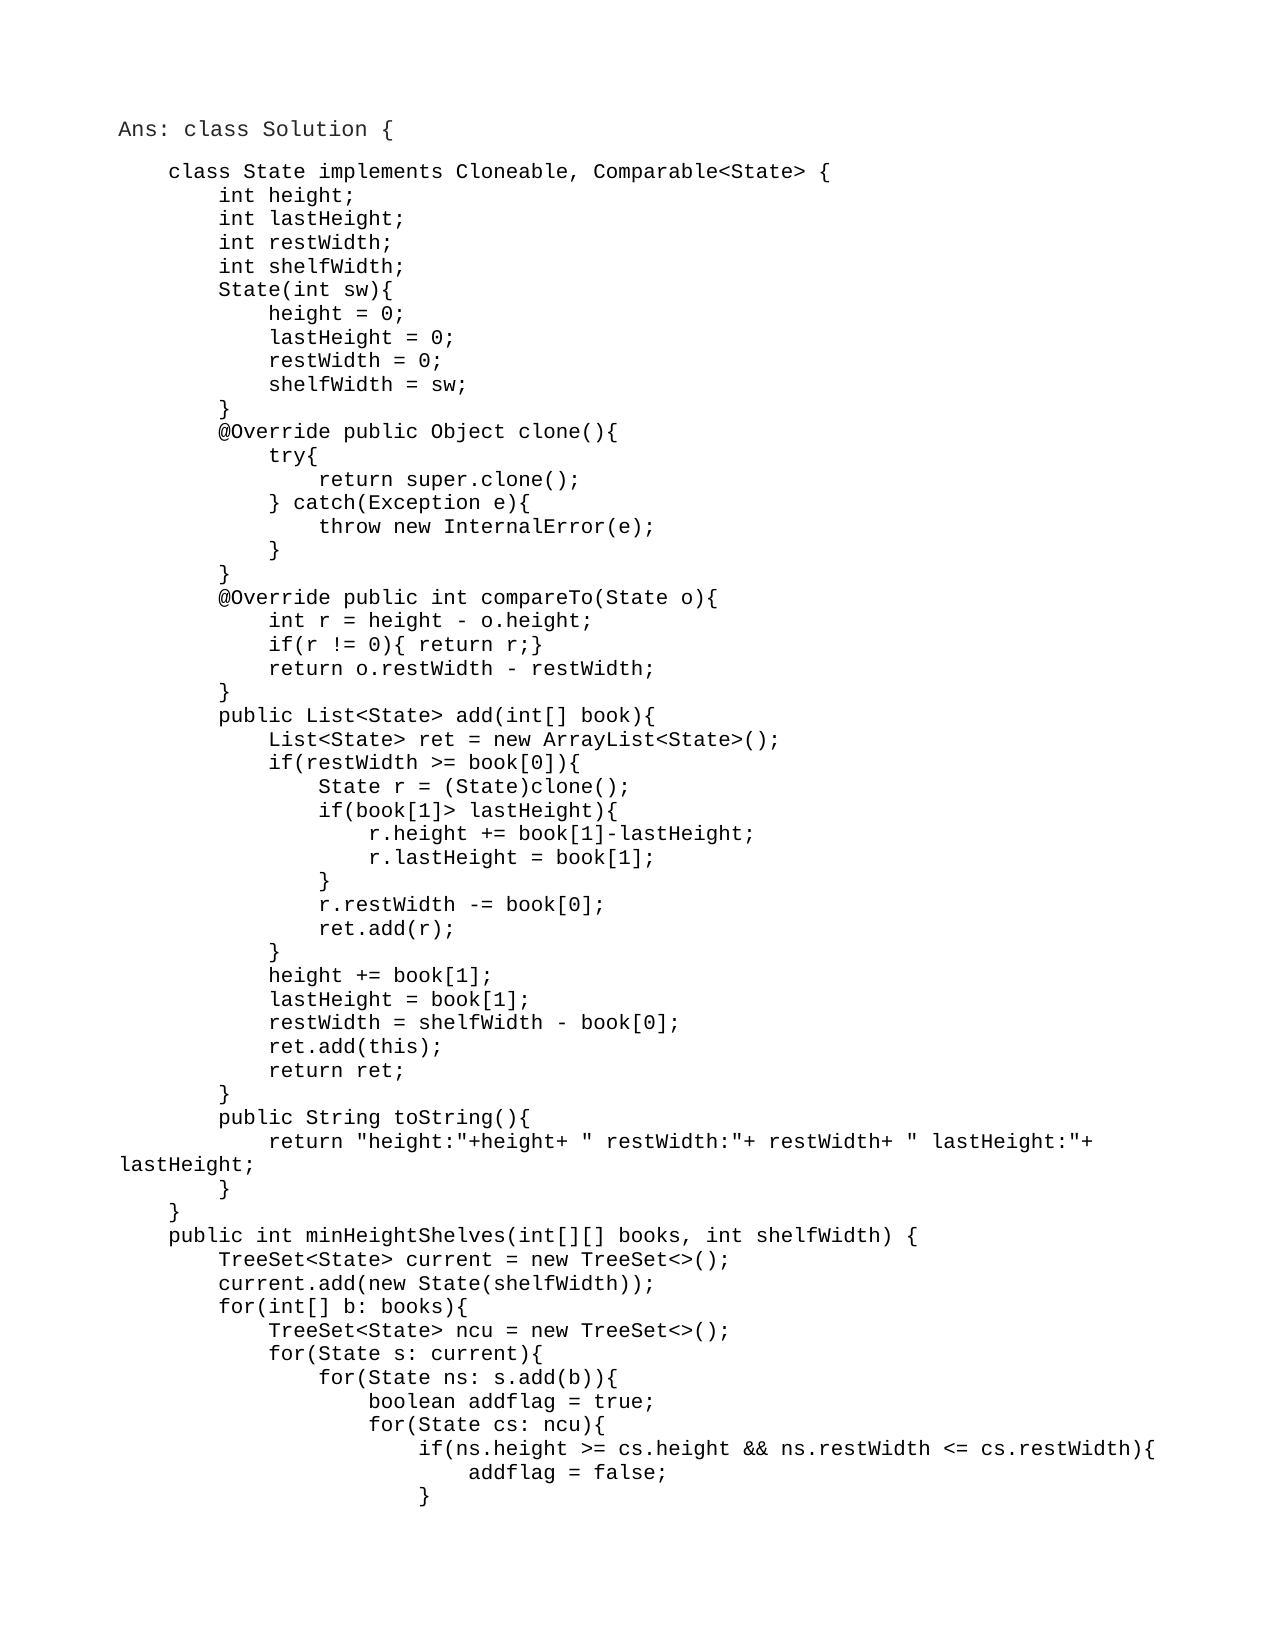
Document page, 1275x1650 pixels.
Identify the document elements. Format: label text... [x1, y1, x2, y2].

text } [118, 1178, 1157, 1202]
text if(r != 0){ return r;} [118, 634, 1157, 658]
text public String toString(){ [118, 1107, 1157, 1131]
text } catch(Exception e){ [118, 492, 1157, 516]
text shelfWidth = sw; [118, 374, 1157, 398]
text @Override public int compareTo(State o){ [118, 587, 1157, 610]
text } [118, 539, 1157, 563]
text r.height += book[1]-lastHeight; [118, 823, 1157, 847]
text for(int[] b: books){ [118, 1296, 1157, 1320]
text TreeSet<State> current = new TreeSet<>(); [118, 1249, 1157, 1272]
text lastHeight = 0; [118, 327, 1157, 350]
text State(int sw){ [118, 279, 1157, 303]
text r.restWidth -= book[0]; [118, 894, 1157, 918]
text restWidth = shelfWidth - book[0]; [118, 1012, 1157, 1036]
text List<State> ret = new ArrayList<State>(); [118, 729, 1157, 752]
text int shelfWidth; [118, 256, 1157, 279]
text if(book[1]> lastHeight){ [118, 799, 1157, 823]
text class State implements Cloneable, Comparable<State> { [118, 161, 1157, 185]
text height += book[1]; [118, 965, 1157, 989]
text addflag = false; [118, 1462, 1157, 1485]
text } [118, 1485, 1157, 1509]
text for(State s: current){ [118, 1343, 1157, 1367]
text } [118, 1202, 1157, 1225]
text return ret; [118, 1060, 1157, 1083]
text int restWidth; [118, 232, 1157, 256]
text } [118, 563, 1157, 587]
text TreeSet<State> ncu = new TreeSet<>(); [118, 1320, 1157, 1343]
text lastHeight = book[1]; [118, 989, 1157, 1012]
text return super.clone(); [118, 468, 1157, 492]
text } [118, 398, 1157, 421]
text r.lastHeight = book[1]; [118, 847, 1157, 871]
text boolean addflag = true; [118, 1391, 1157, 1414]
text } [118, 1083, 1157, 1107]
text public List<State> add(int[] book){ [118, 705, 1157, 729]
text for(State cs: ncu){ [118, 1414, 1157, 1438]
text height = 0; [118, 303, 1157, 327]
text if(ns.height >= cs.height && ns.restWidth <= cs.restWidth){ [118, 1438, 1157, 1462]
text } [118, 941, 1157, 965]
text public int minHeightShelves(int[][] books, int shelfWidth) { [118, 1225, 1157, 1249]
text for(State ns: s.add(b)){ [118, 1367, 1157, 1391]
text current.add(new State(shelfWidth)); [118, 1272, 1157, 1296]
text if(restWidth >= book[0]){ [118, 752, 1157, 776]
text int height; [118, 185, 1157, 208]
text try{ [118, 445, 1157, 468]
text int r = height - o.height; [118, 610, 1157, 634]
text throw new InternalError(e); [118, 516, 1157, 539]
text ret.add(this); [118, 1036, 1157, 1060]
text int lastHeight; [118, 208, 1157, 232]
text @Override public Object clone(){ [118, 421, 1157, 445]
text return o.restWidth - restWidth; [118, 658, 1157, 681]
text } [118, 871, 1157, 894]
text ret.add(r); [118, 918, 1157, 941]
text State r = (State)clone(); [118, 776, 1157, 799]
text return "height:"+height+ " restWidth:"+ restWidth+ " lastHeight:"+ lastHeight; [118, 1131, 1157, 1178]
text } [118, 681, 1157, 705]
text Ans: class Solution { [118, 118, 1157, 143]
text restWidth = 0; [118, 350, 1157, 374]
